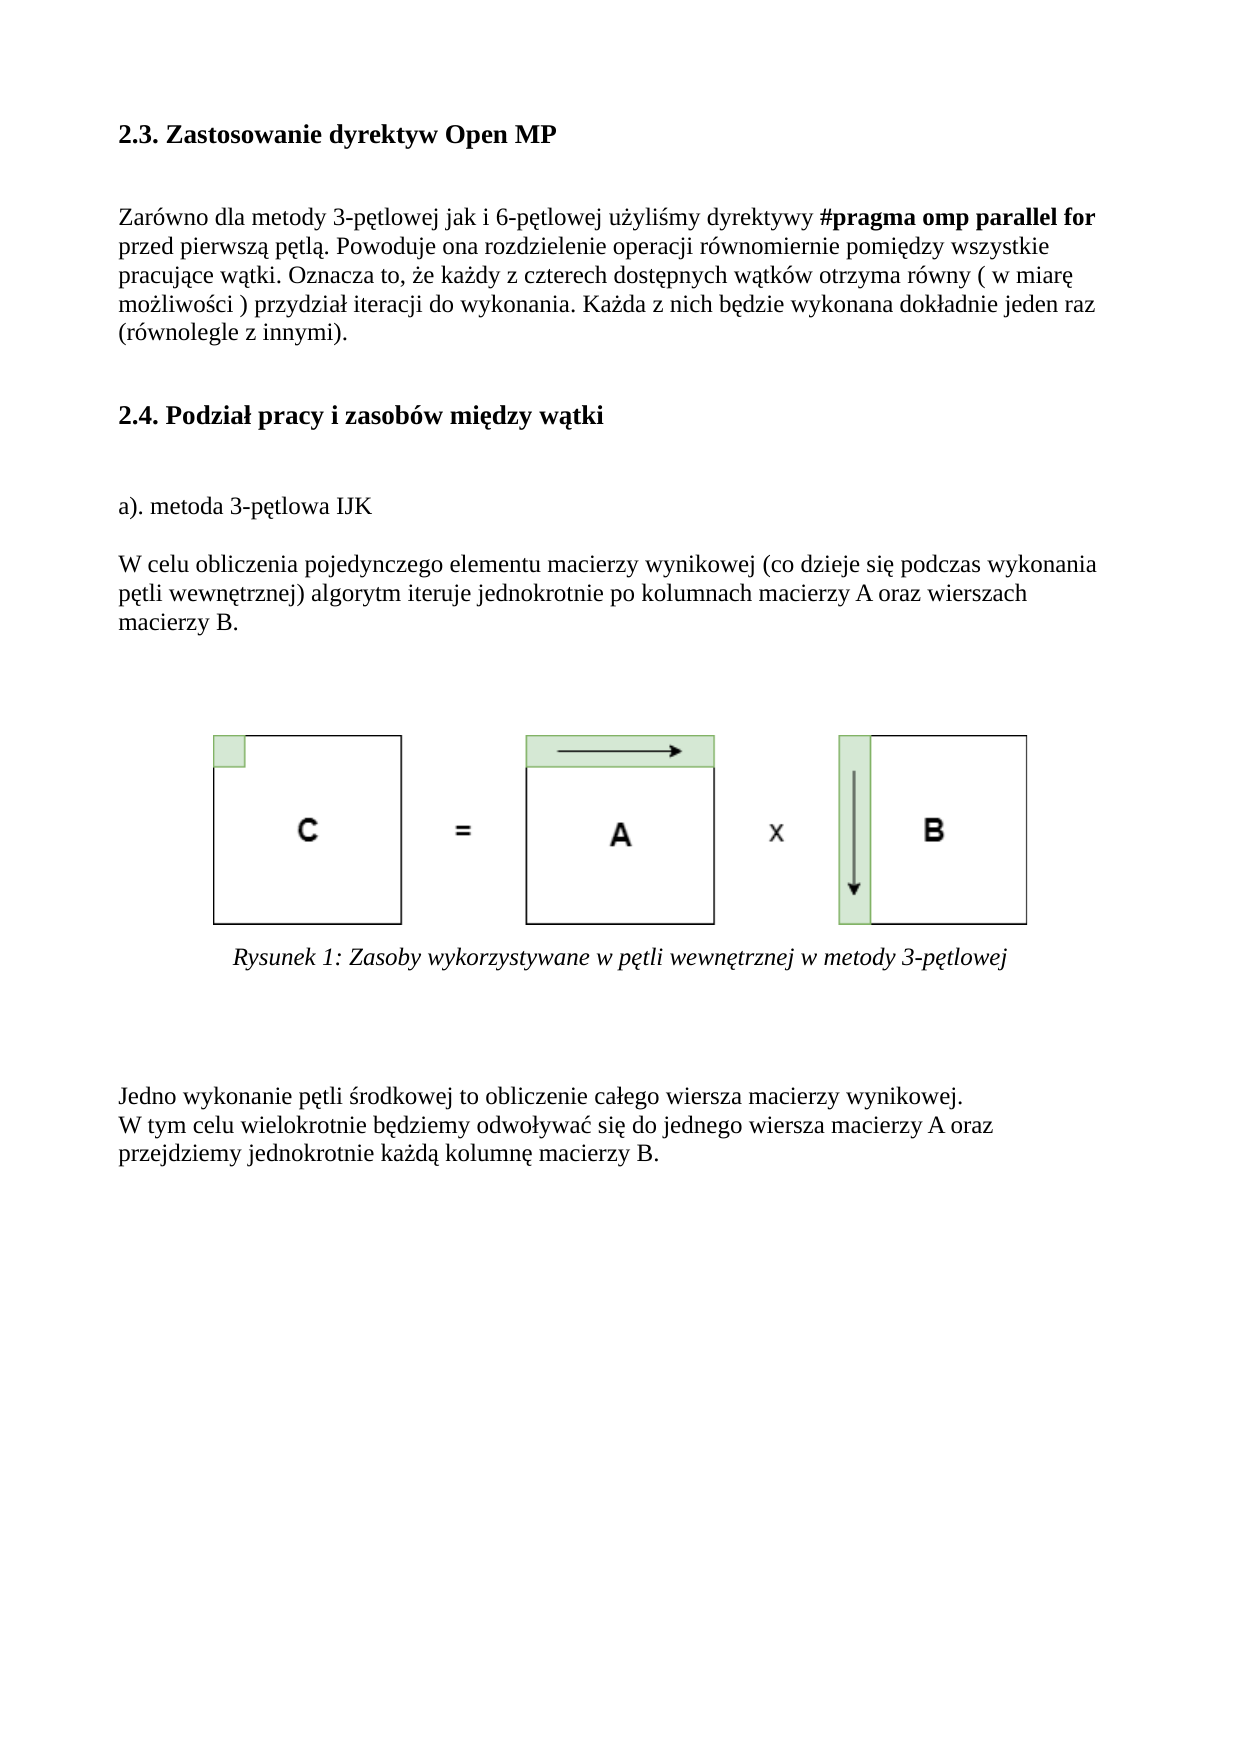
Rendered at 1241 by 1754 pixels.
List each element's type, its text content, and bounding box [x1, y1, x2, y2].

text 2.3. Zastosowanie dyrektyw Open MP [118, 118, 1122, 173]
picture [213, 735, 1028, 925]
text a). metoda 3-pętlowa IJK [118, 491, 1122, 520]
text Zarówno dla metody 3-pętlowej jak i 6-pętlowej użyliśmy dyrektywy #pragma omp parallel for przed pierwszą pętlą. Powoduje ona rozdzielenie operacji równomiernie pomiędzy wszystkie pracujące wątki. Oznacza to, że każdy z czterech dostępnych wątków otrzyma równy ( w miarę możliwości ) przydział iteracji do wykonania. Każda z nich będzie wykonana dokładnie jeden raz (równolegle z innymi). [118, 202, 1122, 370]
text W celu obliczenia pojedynczego elementu macierzy wynikowej (co dzieje się podczas wykonania pętli wewnętrznej) algorytm iteruje jednokrotnie po kolumnach macierzy A oraz wierszach macierzy B. [118, 549, 1122, 693]
text Rysunek 1: Zasoby wykorzystywane w pętli wewnętrznej w metody 3-pętlowej [207, 942, 1034, 971]
text Jedno wykonanie pętli środkowej to obliczenie całego wiersza macierzy wynikowej. W tym celu wielokrotnie będziemy odwoływać się do jednego wiersza macierzy A oraz przejdziemy jednokrotnie każdą kolumnę macierzy B. [118, 722, 1122, 1219]
text 2.4. Podział pracy i zasobów między wątki [118, 399, 1122, 462]
